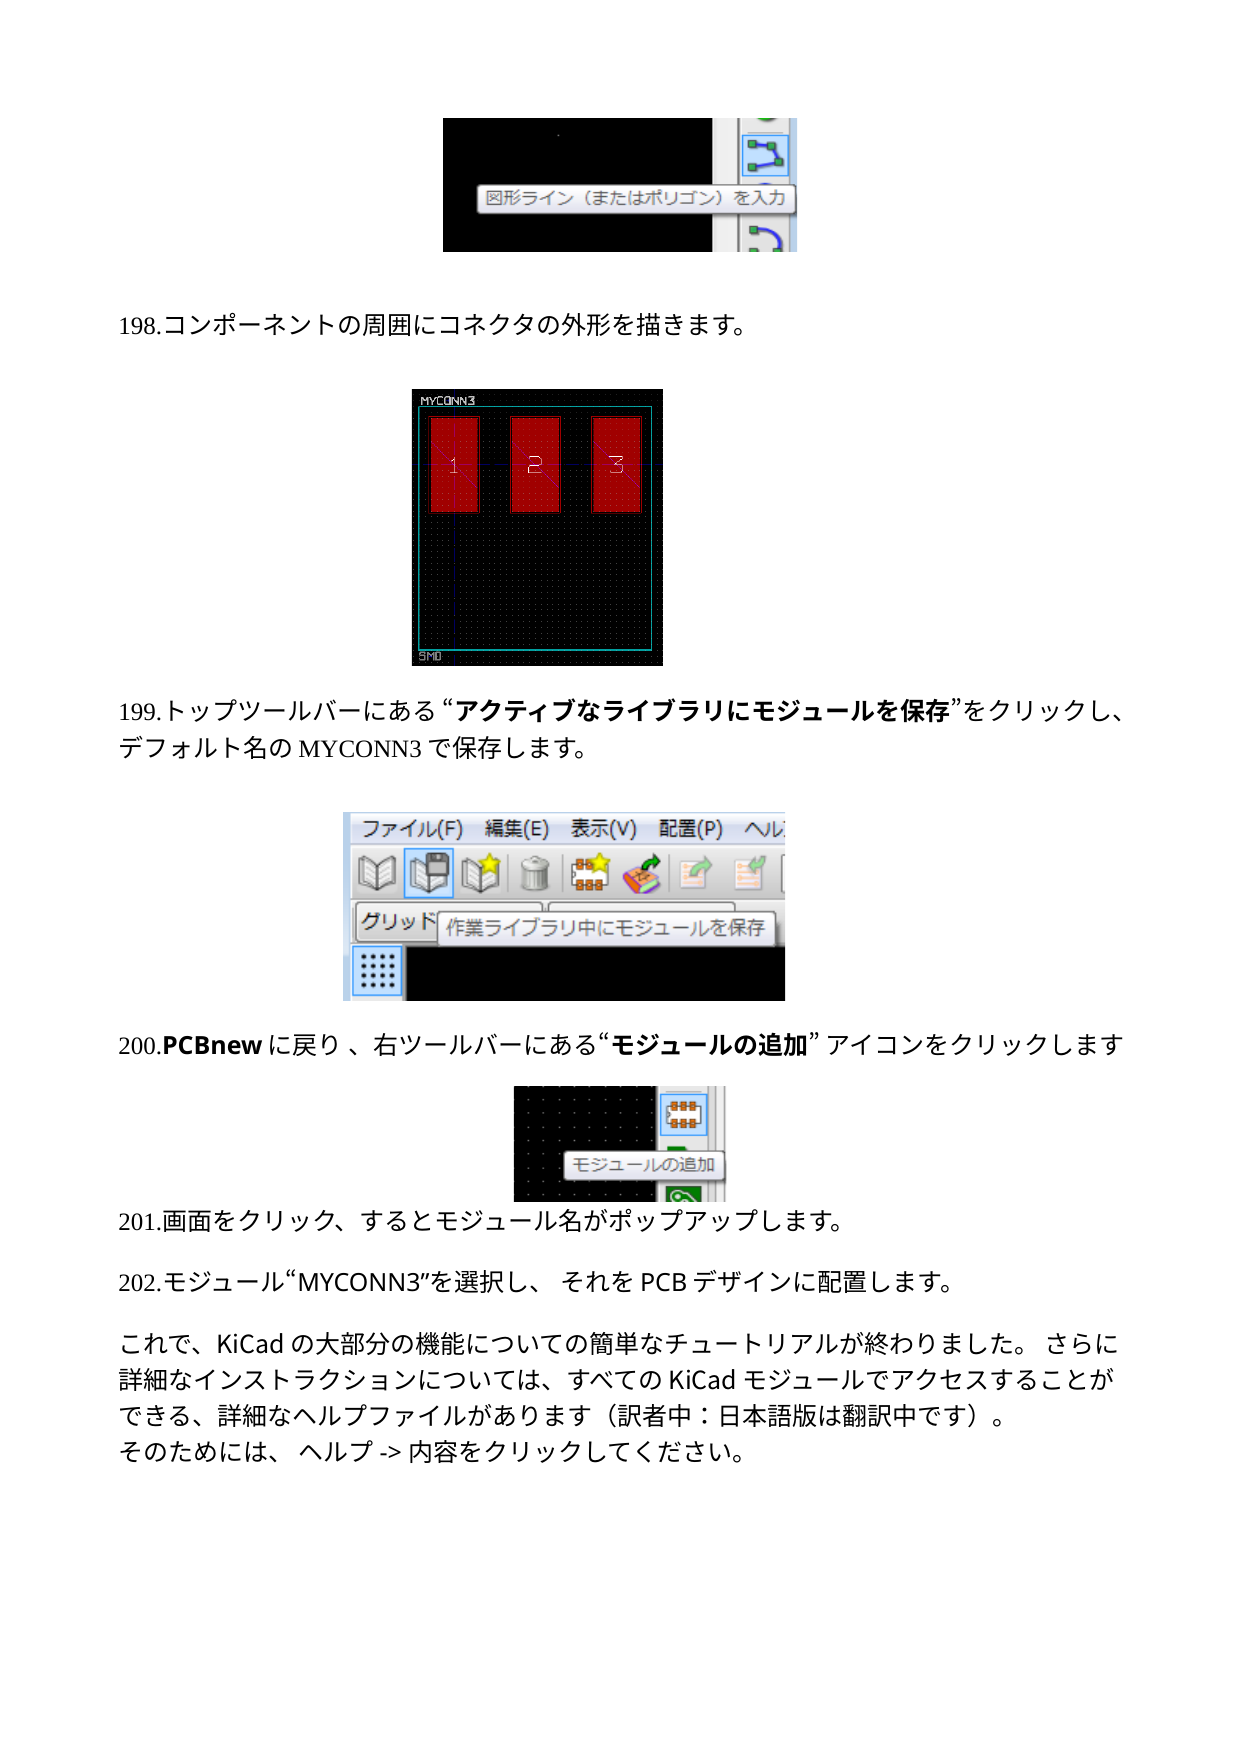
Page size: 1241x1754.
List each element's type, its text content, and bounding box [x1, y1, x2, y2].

text これで、KiCadの大部分の機能についての簡単なチュートリアルが終わりました。 さらに詳細なインストラクションについては、すべてのKiCadモジュールでアクセスすることができる、詳細なヘルプファイルがあります（訳者中：日本語版は翻訳中です）。 そのためには、 ヘルプ -> 内容をクリックしてください。 [118, 1324, 1122, 1469]
list モジュール“MYCONN3”を選択し、 それをPCBデザインに配置します。 [118, 1263, 1122, 1299]
list 画面をクリック、するとモジュール名がポップアップします。 [118, 1086, 1122, 1238]
list トップツールバーにある “アクティブなライブラリにモジュールを保存”をクリックし、デフォルト名のMYCONN3で保存します。 [118, 692, 1122, 764]
list PCBnewに戻り 、右ツールバーにある“モジュールの追加” アイコンをクリックします。 [118, 1025, 1122, 1061]
list コンポーネントの周囲にコネクタの外形を描きます。 [118, 305, 1122, 341]
